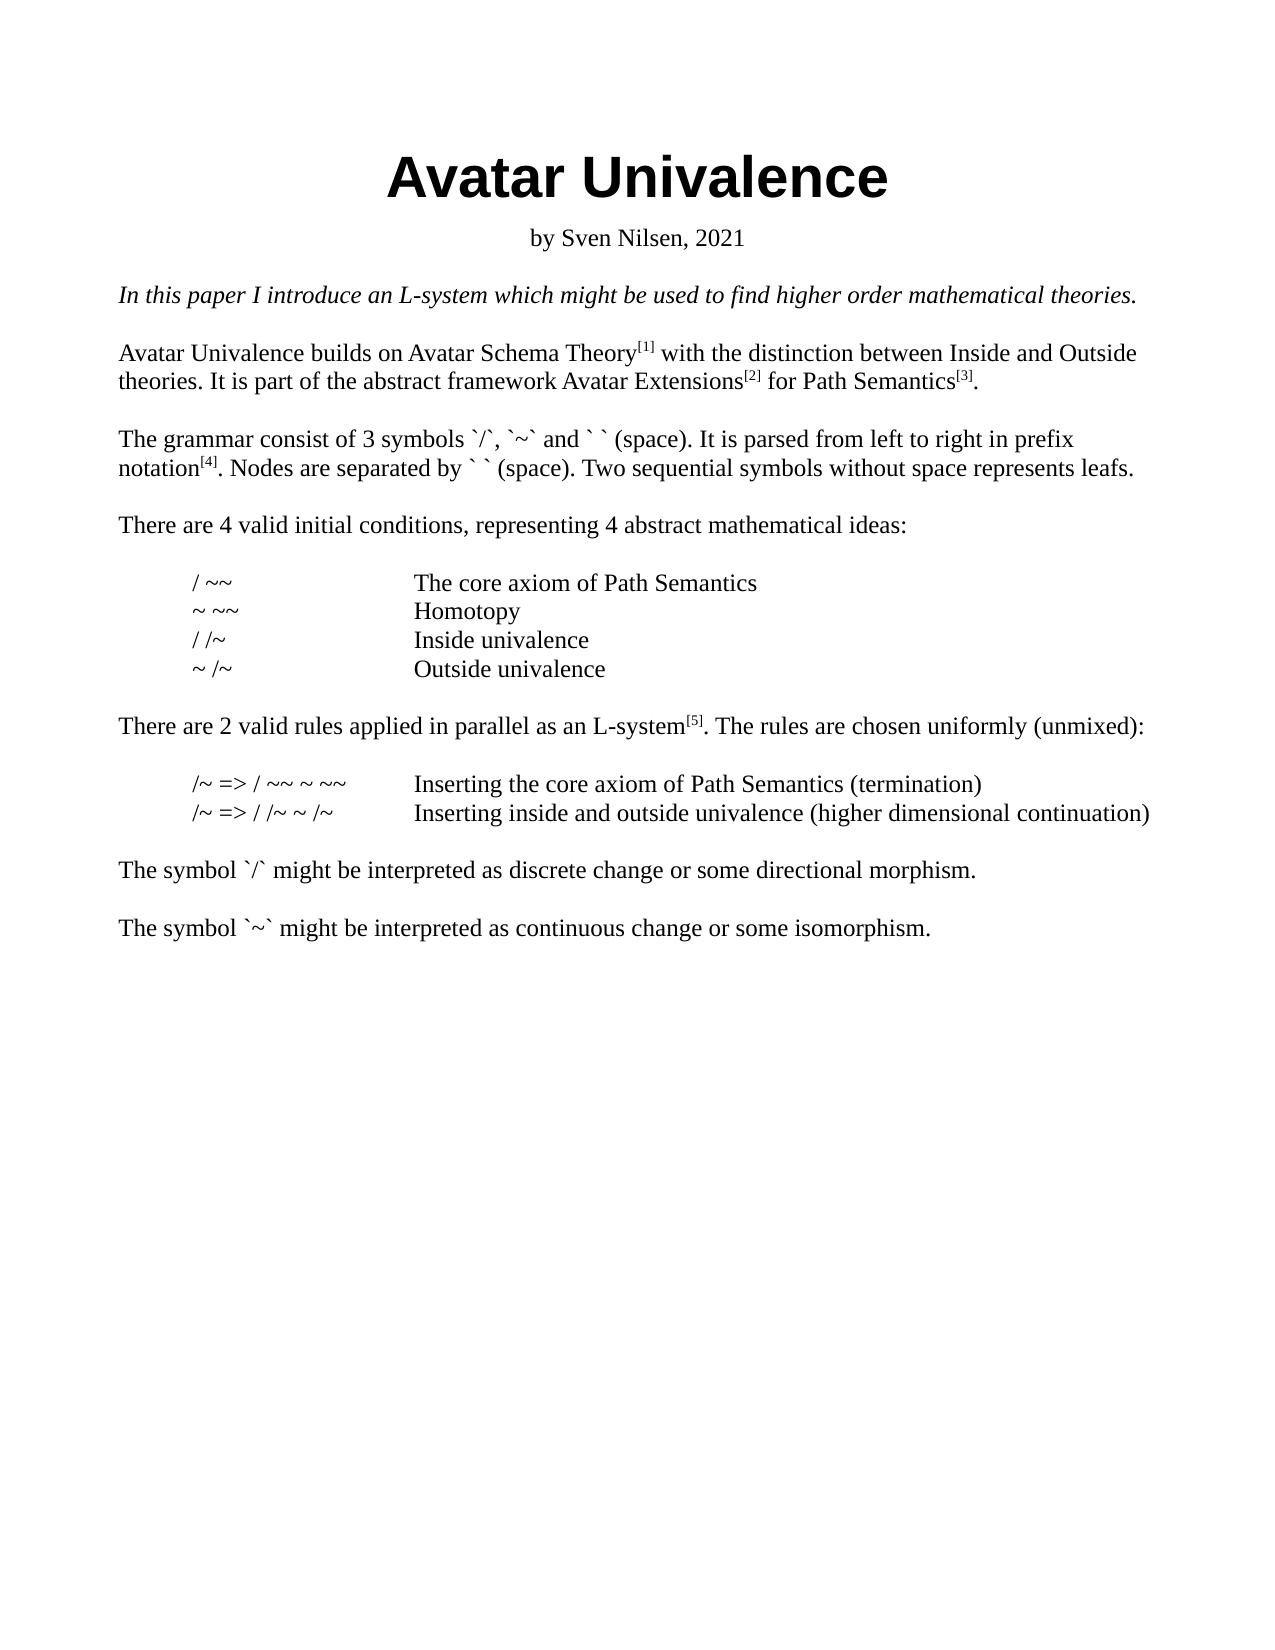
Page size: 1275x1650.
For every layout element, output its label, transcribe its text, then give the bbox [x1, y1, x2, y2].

text The symbol `~` might be interpreted as continuous change or some isomorphism. [118, 913, 1157, 941]
text Avatar Univalence builds on Avatar Schema Theory[1] with the distinction between Inside and Outside theories. It is part of the abstract framework Avatar Extensions[2] for Path Semantics[3]. [118, 338, 1157, 395]
text /~ => / /~ ~ /~ Inserting inside and outside univalence (higher dimensional continuation) [118, 798, 1157, 826]
text The symbol `/` might be interpreted as discrete change or some directional morphism. [118, 855, 1157, 884]
text /~ => / ~~ ~ ~~ Inserting the core axiom of Path Semantics (termination) [118, 769, 1157, 798]
title Avatar Univalence [118, 143, 1157, 210]
text There are 4 valid initial conditions, representing 4 abstract mathematical ideas: [118, 510, 1157, 539]
text In this paper I introduce an L-system which might be used to find higher order mathematical theories. [118, 280, 1157, 309]
text / ~~ The core axiom of Path Semantics [118, 568, 1157, 596]
text The grammar consist of 3 symbols `/`, `~` and ` ` (space). It is parsed from left to right in prefix notation[4]. Nodes are separated by ` ` (space). Two sequential symbols without space represents leafs. [118, 424, 1157, 481]
text / /~ Inside univalence [118, 625, 1157, 654]
text by Sven Nilsen, 2021 [118, 223, 1157, 251]
text There are 2 valid rules applied in parallel as an L-system[5]. The rules are chosen uniformly (unmixed): [118, 711, 1157, 740]
text ~ /~ Outside univalence [118, 654, 1157, 683]
text ~ ~~ Homotopy [118, 596, 1157, 625]
